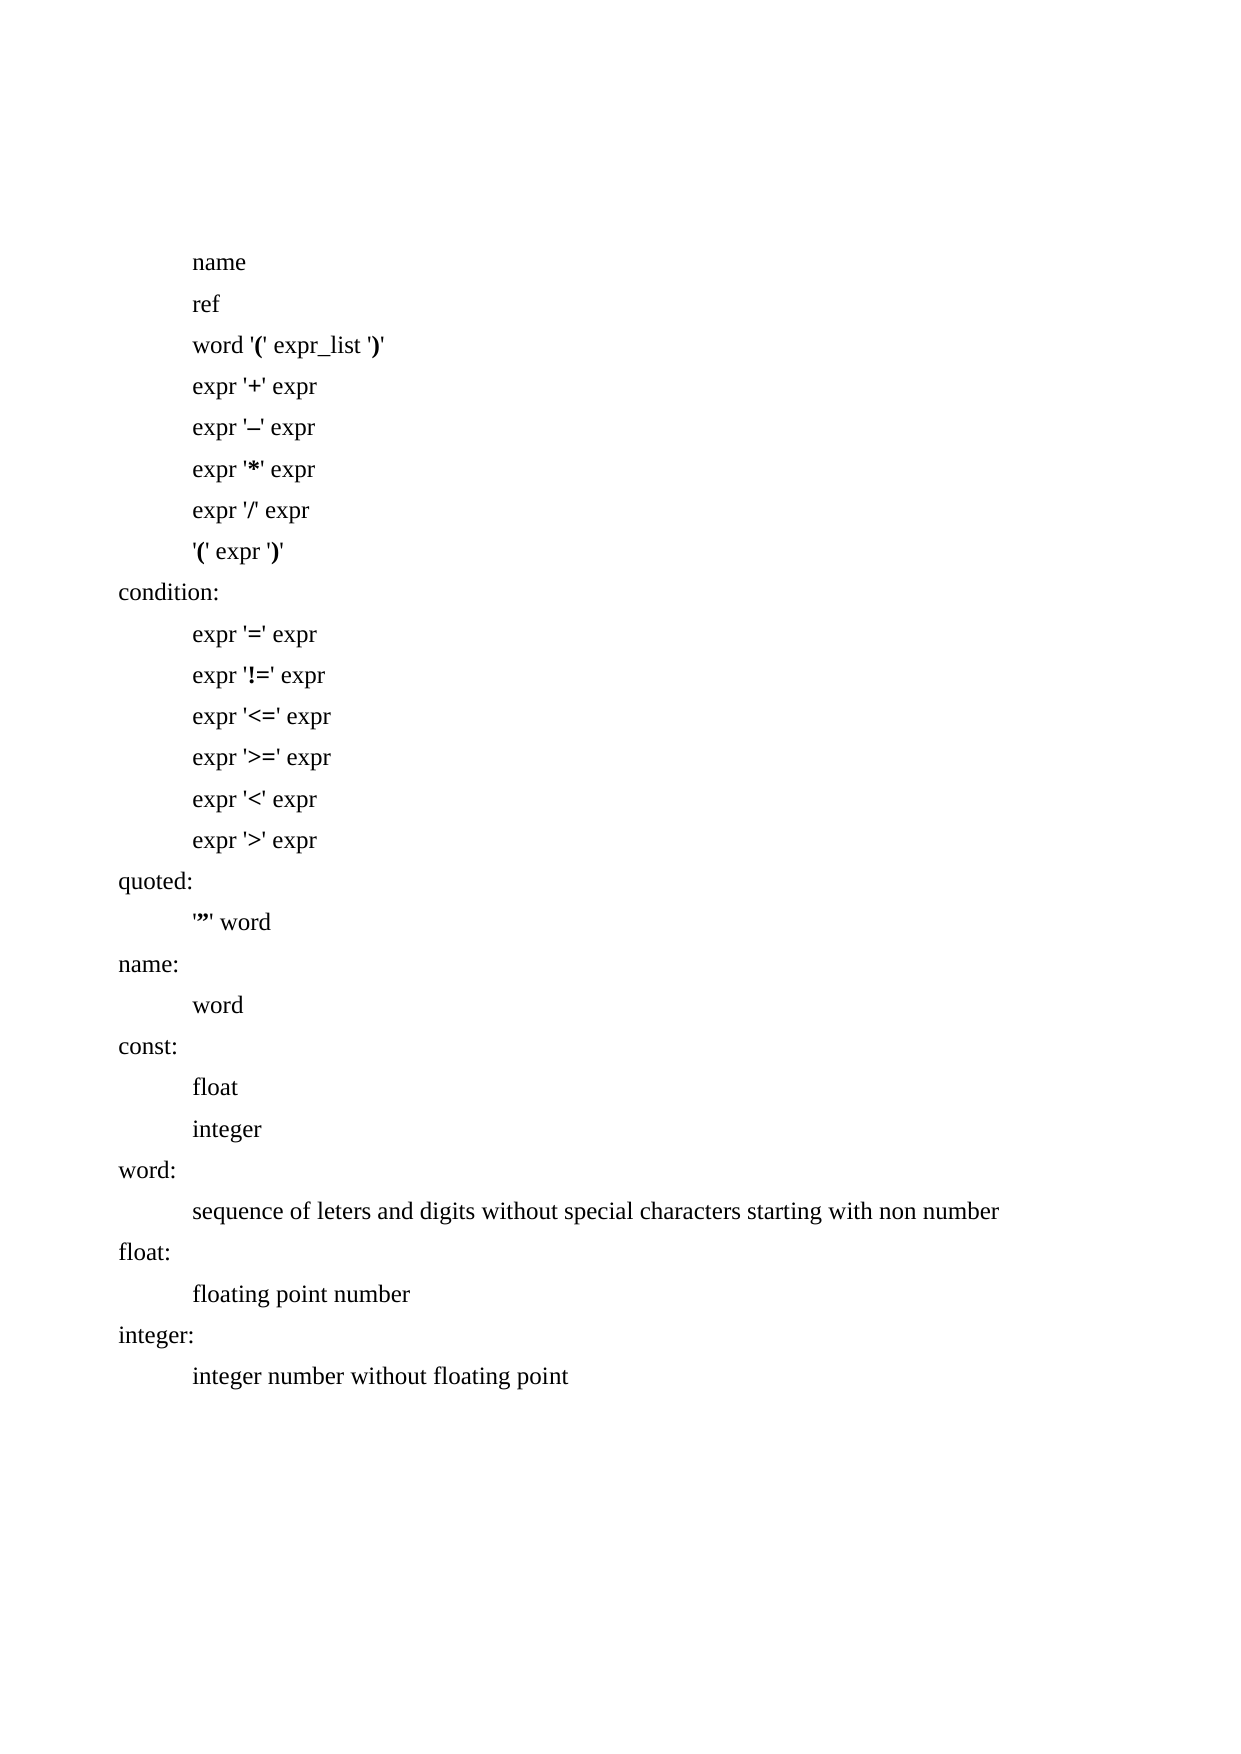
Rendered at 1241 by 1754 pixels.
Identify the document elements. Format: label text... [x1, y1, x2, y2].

text word [118, 990, 1122, 1019]
text expr '<' expr [118, 784, 1122, 812]
text expr '<=' expr [118, 701, 1122, 730]
text '”' word [118, 907, 1122, 936]
text condition: [118, 577, 1122, 606]
text const: [118, 1031, 1122, 1060]
text expr '>=' expr [118, 742, 1122, 771]
text sequence of leters and digits without special characters starting with non number [118, 1196, 1122, 1225]
text expr '–' expr [118, 412, 1122, 441]
text expr '/' expr [118, 495, 1122, 524]
text expr '!=' expr [118, 660, 1122, 689]
text float: [118, 1237, 1122, 1266]
text word '(' expr_list ')' [118, 330, 1122, 359]
text quoted: [118, 866, 1122, 895]
text integer [118, 1114, 1122, 1142]
text '(' expr ')' [118, 536, 1122, 565]
text integer number without floating point [118, 1361, 1122, 1390]
text word: [118, 1155, 1122, 1184]
text float [118, 1072, 1122, 1101]
text expr '+' expr [118, 371, 1122, 400]
text floating point number [118, 1279, 1122, 1307]
text expr '=' expr [118, 619, 1122, 647]
text expr '*' expr [118, 454, 1122, 482]
text name [118, 247, 1122, 276]
text ref [118, 289, 1122, 317]
text name: [118, 949, 1122, 977]
text expr '>' expr [118, 825, 1122, 854]
text integer: [118, 1320, 1122, 1349]
